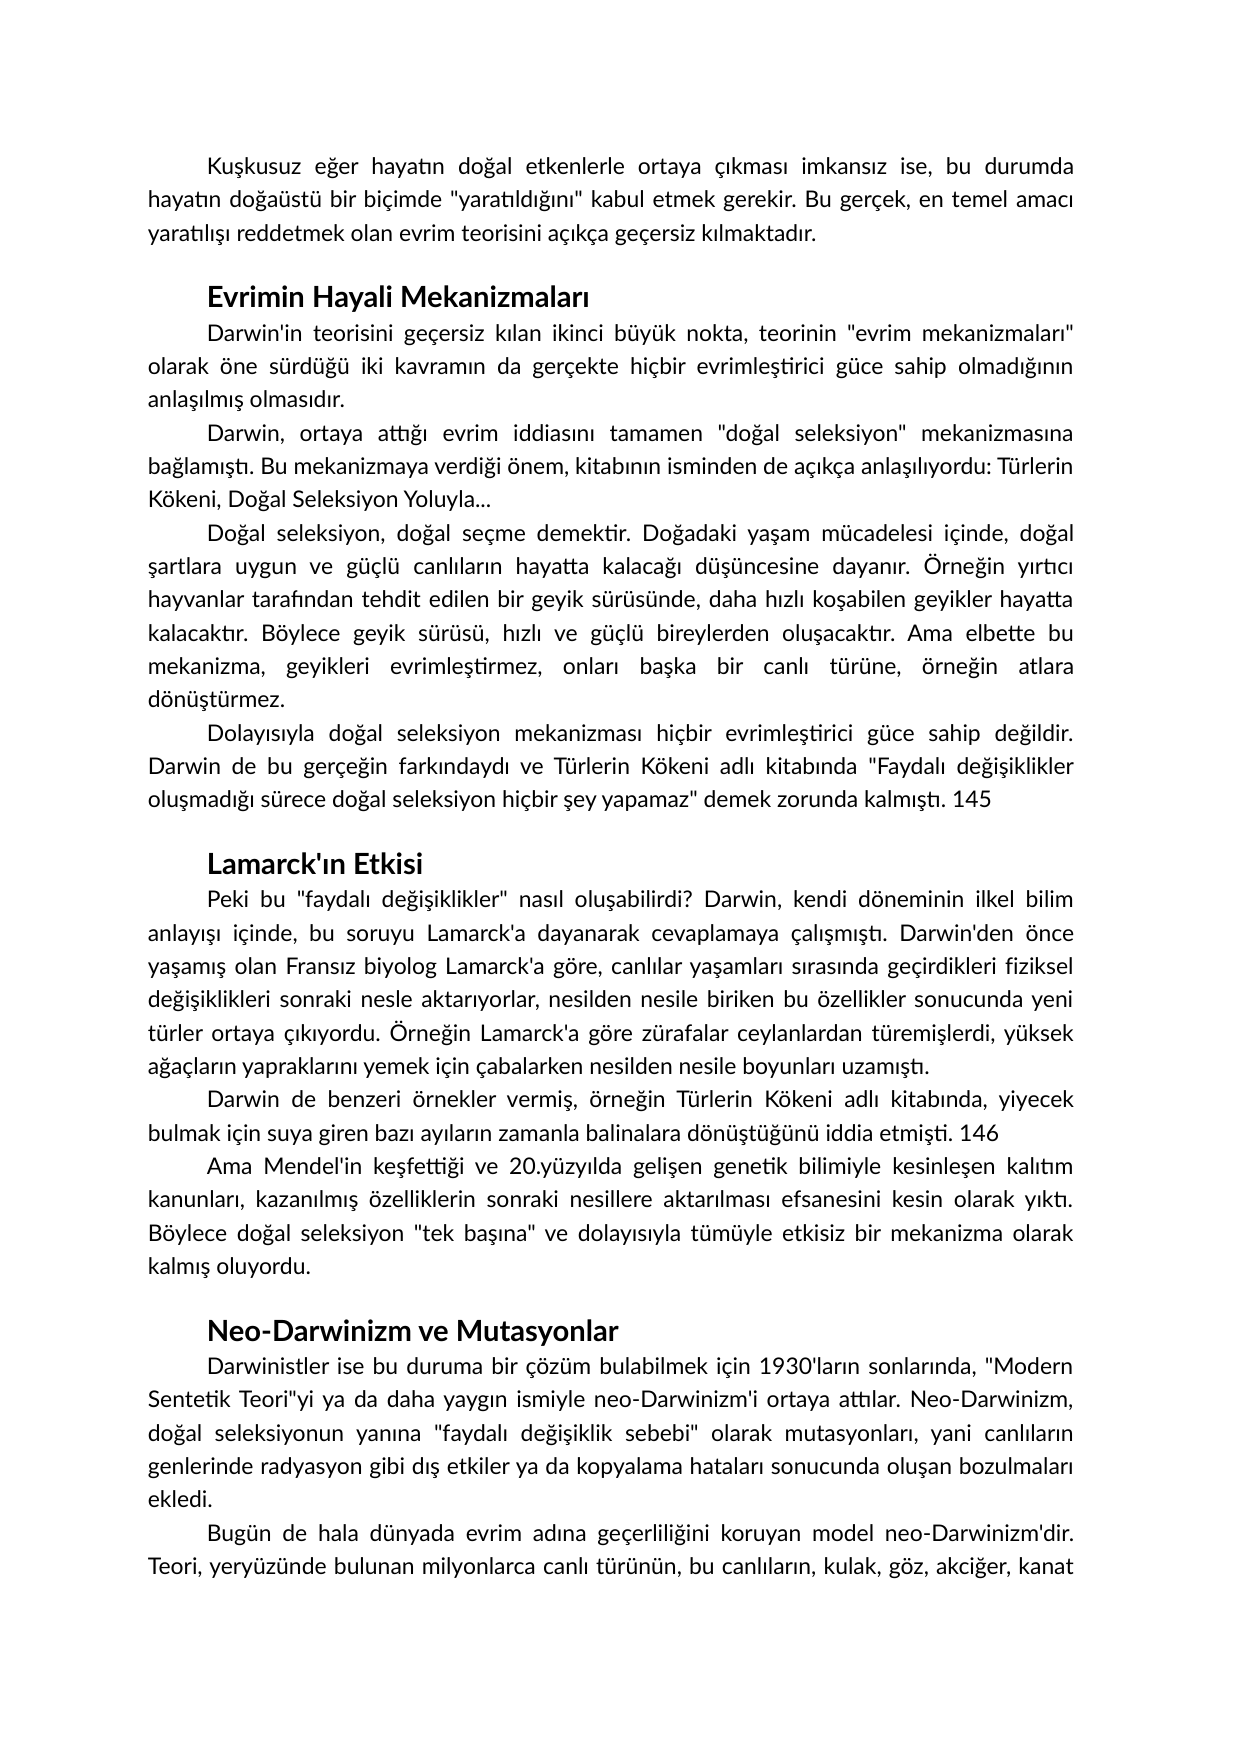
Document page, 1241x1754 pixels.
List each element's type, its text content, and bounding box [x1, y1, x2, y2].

text Evrimin Hayali Mekanizmaları [148, 281, 1075, 314]
text Kuşkusuz eğer hayatın doğal etkenlerle ortaya çıkması imkansız ise, bu durumda hayatın doğaüstü bir biçimde "yaratıldığını" kabul etmek gerekir. Bu gerçek, en temel amacı yaratılışı reddetmek olan evrim teorisini açıkça geçersiz kılmaktadır. [148, 148, 1075, 248]
text Dolayısıyla doğal seleksiyon mekanizması hiçbir evrimleştirici güce sahip değildir. Darwin de bu gerçeğin farkındaydı ve Türlerin Kökeni adlı kitabında "Faydalı değişiklikler oluşmadığı sürece doğal seleksiyon hiçbir şey yapamaz" demek zorunda kalmıştı. 145 [148, 714, 1075, 814]
text Darwin de benzeri örnekler vermiş, örneğin Türlerin Kökeni adlı kitabında, yiyecek bulmak için suya giren bazı ayıların zamanla balinalara dönüştüğünü iddia etmişti. 146 [148, 1081, 1075, 1148]
text Ama Mendel'in keşfettiği ve 20.yüzyılda gelişen genetik bilimiyle kesinleşen kalıtım kanunları, kazanılmış özelliklerin sonraki nesillere aktarılması efsanesini kesin olarak yıktı. Böylece doğal seleksiyon "tek başına" ve dolayısıyla tümüyle etkisiz bir mekanizma olarak kalmış oluyordu. [148, 1148, 1075, 1281]
text Bugün de hala dünyada evrim adına geçerliliğini koruyan model neo-Darwinizm'dir. Teori, yeryüzünde bulunan milyonlarca canlı türünün, bu canlıların, kulak, göz, akciğer, kanat [148, 1514, 1075, 1581]
text Darwinistler ise bu duruma bir çözüm bulabilmek için 1930'ların sonlarında, "Modern Sentetik Teori"yi ya da daha yaygın ismiyle neo-Darwinizm'i ortaya attılar. Neo-Darwinizm, doğal seleksiyonun yanına "faydalı değişiklik sebebi" olarak mutasyonları, yani canlıların genlerinde radyasyon gibi dış etkiler ya da kopyalama hataları sonucunda oluşan bozulmaları ekledi. [148, 1348, 1075, 1514]
text Doğal seleksiyon, doğal seçme demektir. Doğadaki yaşam mücadelesi içinde, doğal şartlara uygun ve güçlü canlıların hayatta kalacağı düşüncesine dayanır. Örneğin yırtıcı hayvanlar tarafından tehdit edilen bir geyik sürüsünde, daha hızlı koşabilen geyikler hayatta kalacaktır. Böylece geyik sürüsü, hızlı ve güçlü bireylerden oluşacaktır. Ama elbette bu mekanizma, geyikleri evrimleştirmez, onları başka bir canlı türüne, örneğin atlara dönüştürmez. [148, 514, 1075, 714]
text Darwin, ortaya attığı evrim iddiasını tamamen "doğal seleksiyon" mekanizmasına bağlamıştı. Bu mekanizmaya verdiği önem, kitabının isminden de açıkça anlaşılıyordu: Türlerin Kökeni, Doğal Seleksiyon Yoluyla... [148, 414, 1075, 514]
text Lamarck'ın Etkisi [148, 848, 1075, 881]
text Peki bu "faydalı değişiklikler" nasıl oluşabilirdi? Darwin, kendi döneminin ilkel bilim anlayışı içinde, bu soruyu Lamarck'a dayanarak cevaplamaya çalışmıştı. Darwin'den önce yaşamış olan Fransız biyolog Lamarck'a göre, canlılar yaşamları sırasında geçirdikleri fiziksel değişiklikleri sonraki nesle aktarıyorlar, nesilden nesile biriken bu özellikler sonucunda yeni türler ortaya çıkıyordu. Örneğin Lamarck'a göre zürafalar ceylanlardan türemişlerdi, yüksek ağaçların yapraklarını yemek için çabalarken nesilden nesile boyunları uzamıştı. [148, 881, 1075, 1081]
text Neo-Darwinizm ve Mutasyonlar [148, 1314, 1075, 1348]
text Darwin'in teorisini geçersiz kılan ikinci büyük nokta, teorinin "evrim mekanizmaları" olarak öne sürdüğü iki kavramın da gerçekte hiçbir evrimleştirici güce sahip olmadığının anlaşılmış olmasıdır. [148, 314, 1075, 414]
